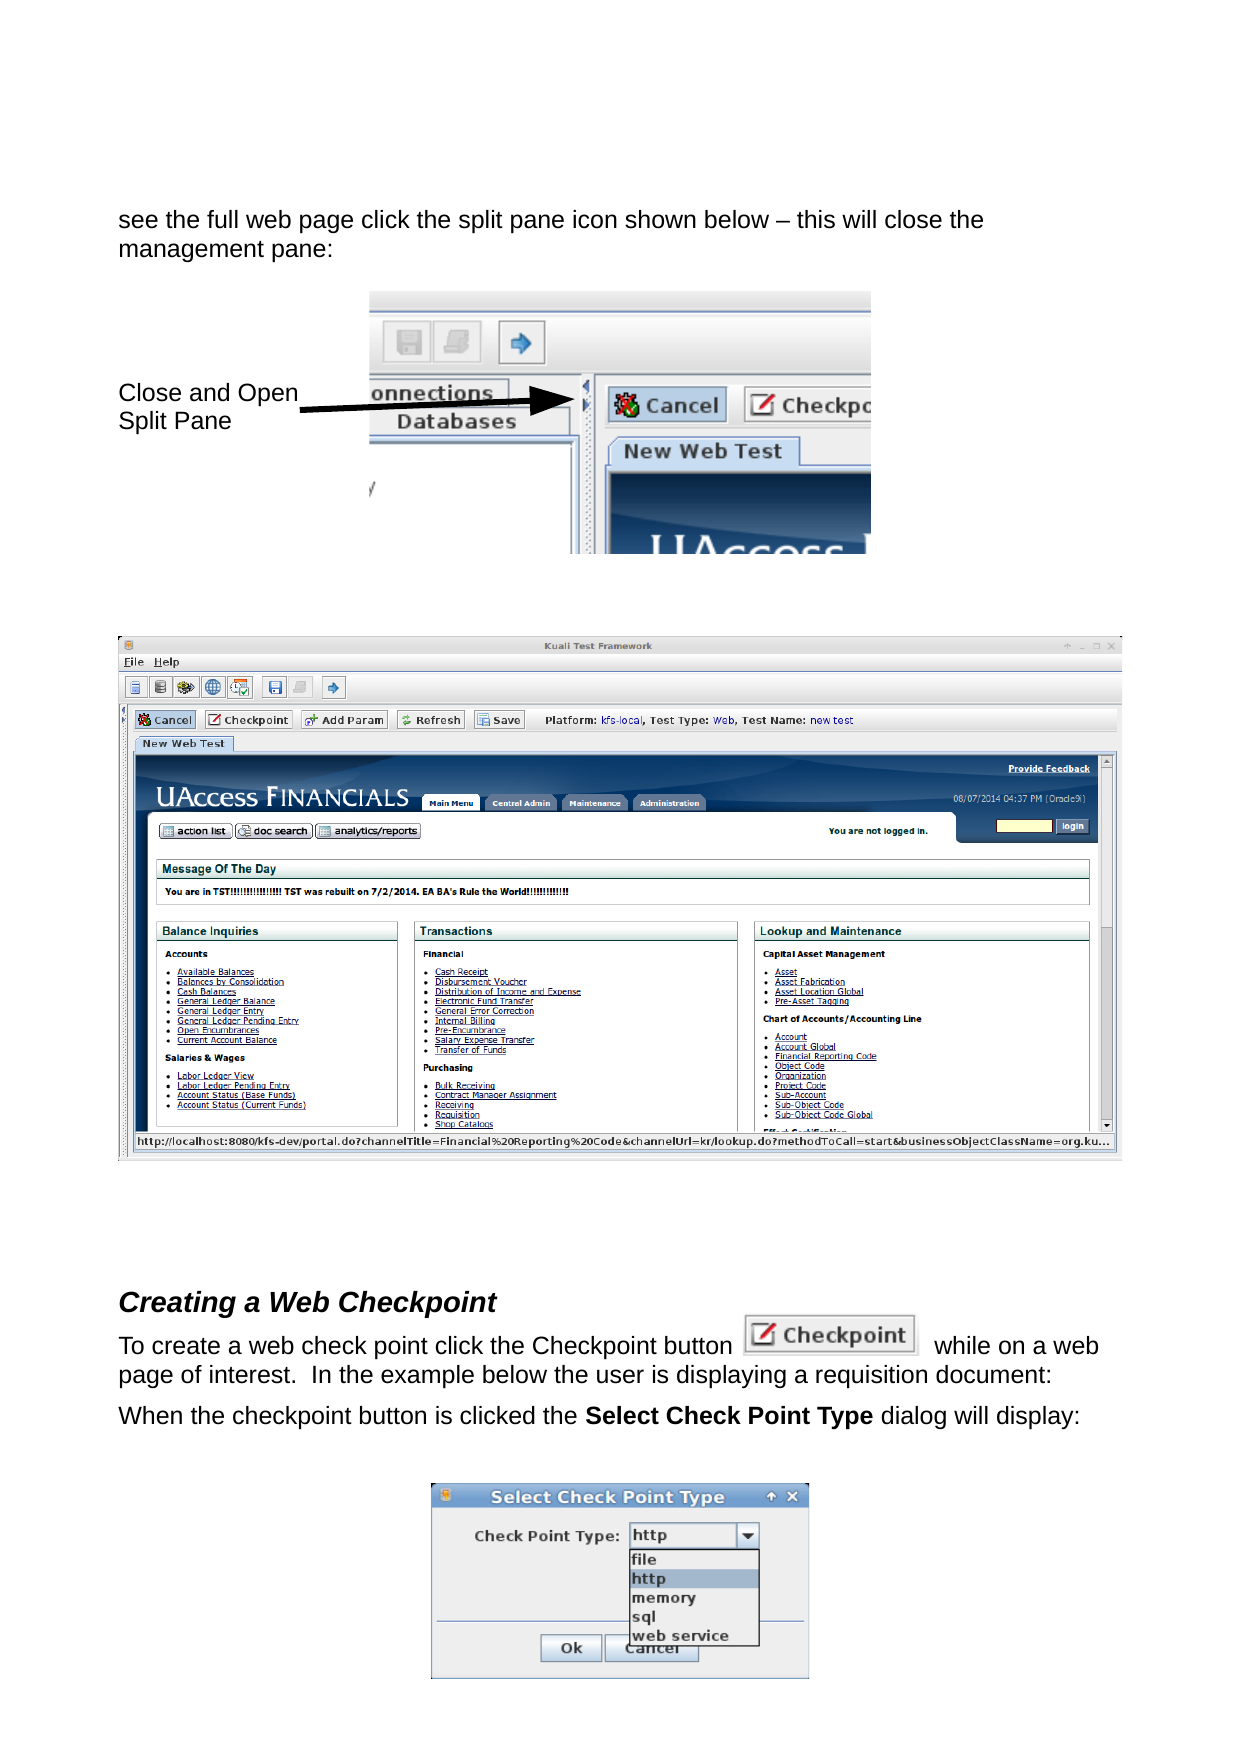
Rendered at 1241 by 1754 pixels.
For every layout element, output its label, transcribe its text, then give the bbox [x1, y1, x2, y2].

text [871, 406, 1122, 435]
picture [369, 291, 871, 554]
text Split Pane [118, 406, 369, 435]
text see the full web page click the split pane icon shown below – this will close the management pane: [118, 205, 1122, 263]
text [871, 378, 1122, 406]
picture [118, 636, 1123, 1161]
subtitle Creating a Web Checkpoint [118, 1285, 1122, 1319]
text Close and Open [118, 378, 369, 406]
text When the checkpoint button is clicked the Select Check Point Type dialog will display: [118, 1401, 1122, 1430]
picture [431, 1483, 810, 1679]
picture [742, 1313, 920, 1356]
text To create a web check point click the Checkpoint button while on a web page of interest. In the example below the user is displaying a requisition document: [118, 1331, 1122, 1389]
